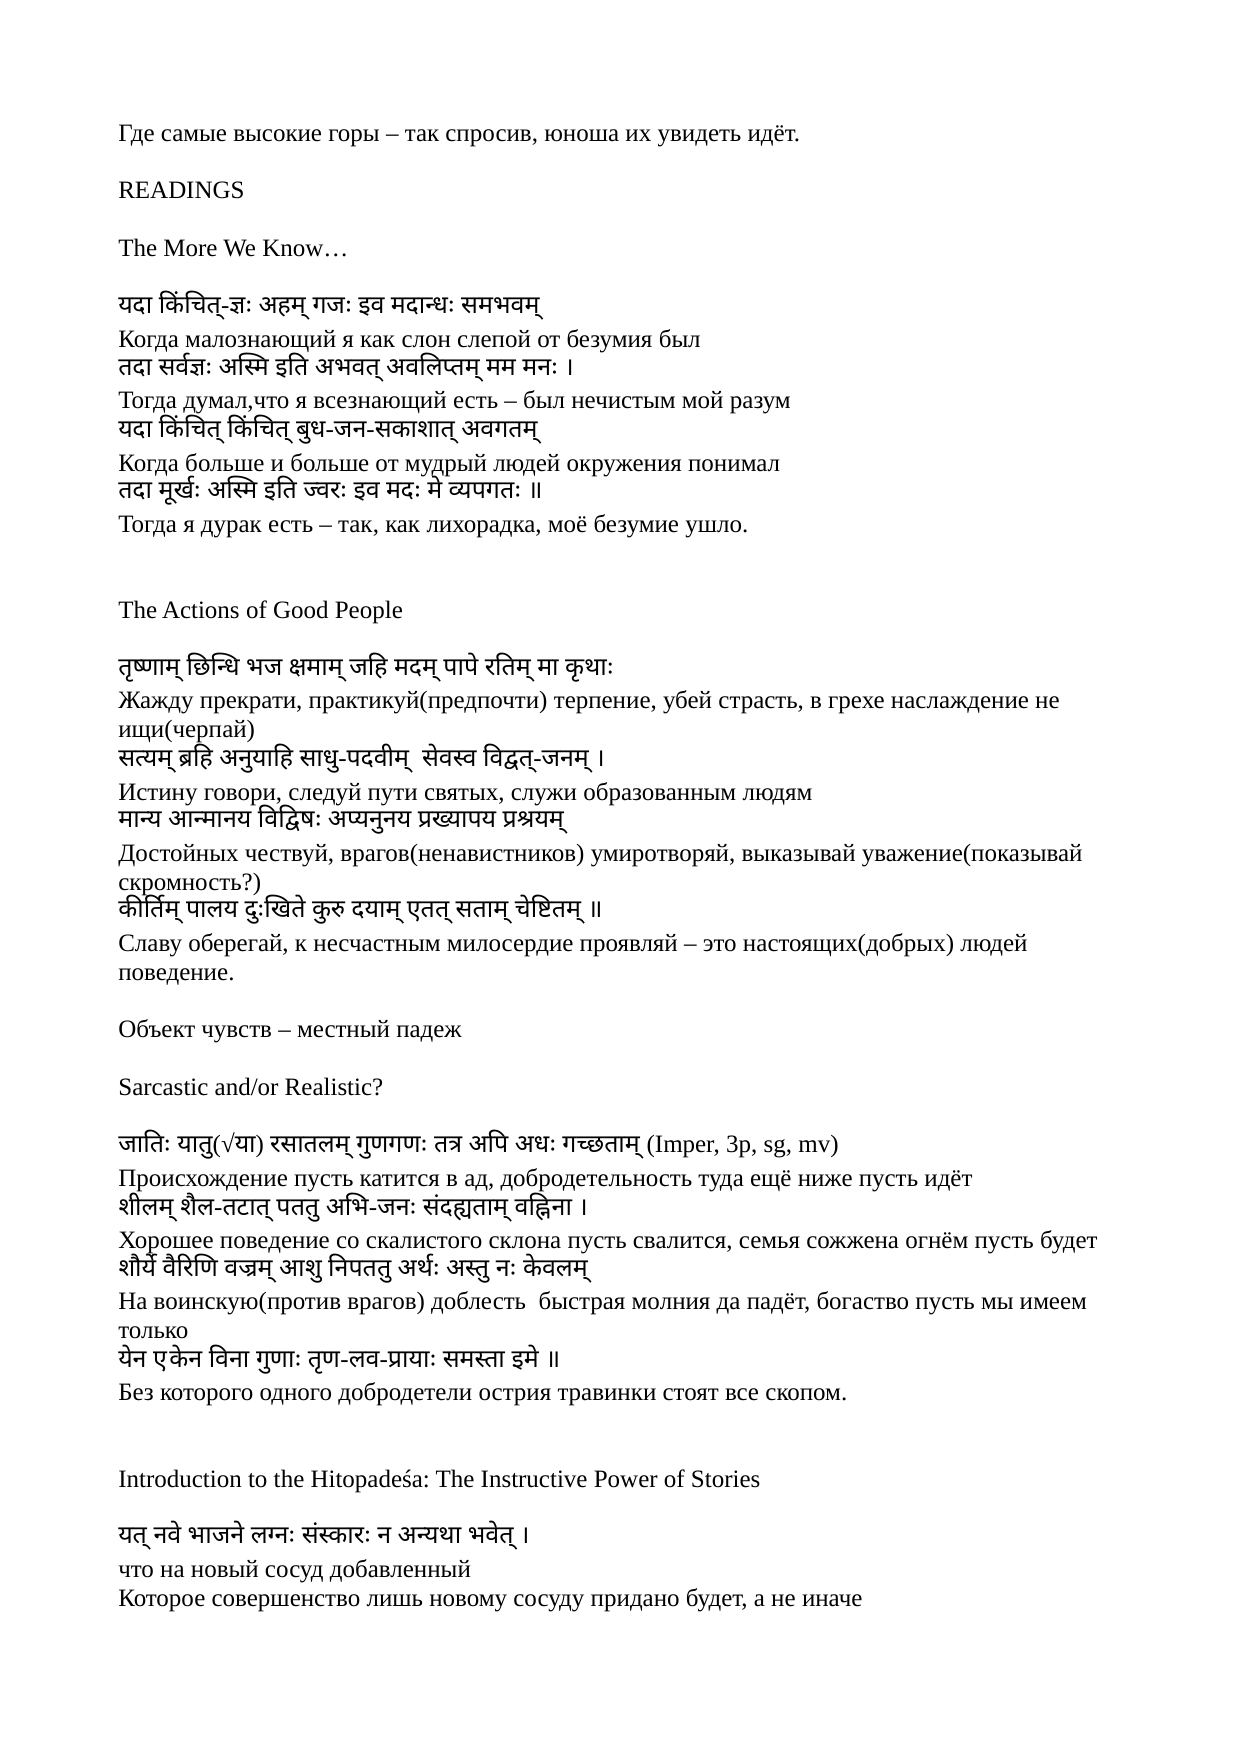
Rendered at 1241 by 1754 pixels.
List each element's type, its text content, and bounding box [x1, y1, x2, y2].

text На воинскую(против врагов) доблесть быстрая молния да падёт, богаство пусть мы имеем только [118, 1286, 1122, 1344]
text शीलम् शैल-तटात् पततु अभि-जनः संदह्यताम् वह्निना । [118, 1192, 1122, 1225]
text यत् नवे भाजने लग्नः संस्कारः न अन्यथा भवेत् । [118, 1521, 1122, 1554]
text Славу оберегай, к несчастным милосердие проявляй – это настоящих(добрых) людей поведение. [118, 928, 1122, 986]
text कीर्तिम् पालय दुःखिते कुरु दयाम् एतत् सताम् चेष्टितम् ॥ [118, 895, 1122, 928]
text Sarcastic and/or Realistic? [118, 1072, 1122, 1101]
text The More We Know… [118, 233, 1122, 262]
text येन एकेन विना गुणाः तृण-लव-प्रायाः समस्ता इमे ॥ [118, 1344, 1122, 1377]
text यदा किंचित् किंचित् बुध-जन-सकाशात् अवगतम् [118, 414, 1122, 448]
text Достойных чествуй, врагов(ненавистников) умиротворяй, выказывай уважение(показывай скромность?) [118, 838, 1122, 895]
text Хорошее поведение со скалистого склона пусть свалится, семья сожжена огнём пусть будет [118, 1225, 1122, 1254]
text सत्यम् ब्रहि अनुयाहि साधु-पदवीम् सेवस्व विद्वत्-जनम् । [118, 743, 1122, 777]
text Introduction to the Hitopadeśa: The Instructive Power of Stories [118, 1464, 1122, 1492]
text तदा मूर्खः अस्मि इति ज्वरः इव मदः मे व्यपगतः ॥ [118, 477, 1122, 509]
text The Actions of Good People [118, 595, 1122, 624]
text Когда малознающий я как слон cлепой от безумия был [118, 324, 1122, 353]
text Когда больше и больше от мудрый людей окружения понимал [118, 448, 1122, 477]
text मान्य आन्मानय विद्विषः अप्यनुनय प्रख्यापय प्रश्रयम् [118, 805, 1122, 838]
text Тогда думал,что я всезнающий есть – был нечистым мой разум [118, 386, 1122, 414]
text तदा सर्वज्ञः अस्मि इति अभवत् अवलिप्तम् मम मनः । [118, 353, 1122, 386]
text तृष्णाम् छिन्धि भज क्षमाम् जहि मदम् पापे रतिम् मा कृथाः [118, 653, 1122, 686]
text READINGS [118, 176, 1122, 204]
text Без которого одного добродетели острия травинки стоят все скопом. [118, 1377, 1122, 1406]
text Где самые высокие горы – так спросив, юноша их увидеть идёт. [118, 118, 1122, 147]
text जातिः यातु(√या) रसातलम् गुणगणः तत्र अपि अधः गच्छताम् (Imper, 3p, sg, mv) [118, 1129, 1122, 1163]
text यदा किंचित्-ज्ञः अहम् गजः इव मदान्धः समभवम् [118, 291, 1122, 324]
text शौर्ये वैरिणि वज्रम् आशु निपततु अर्थः अस्तु नः केवलम् [118, 1254, 1122, 1286]
text Истину говори, следуй пути святых, служи образованным людям [118, 777, 1122, 805]
text что на новый сосуд добавленный [118, 1554, 1122, 1583]
text Происхождение пусть катится в ад, добродетельность туда ещё ниже пусть идёт [118, 1163, 1122, 1192]
text Объект чувств – местный падеж [118, 1014, 1122, 1043]
text Которое совершенство лишь новому сосуду придано будет, а не иначе [118, 1583, 1122, 1611]
text Тогда я дурак есть – так, как лихорадка, моё безумие ушло. [118, 509, 1122, 538]
text Жажду прекрати, практикуй(предпочти) терпение, убей страсть, в грехе наслаждение не ищи(черпай) [118, 686, 1122, 743]
